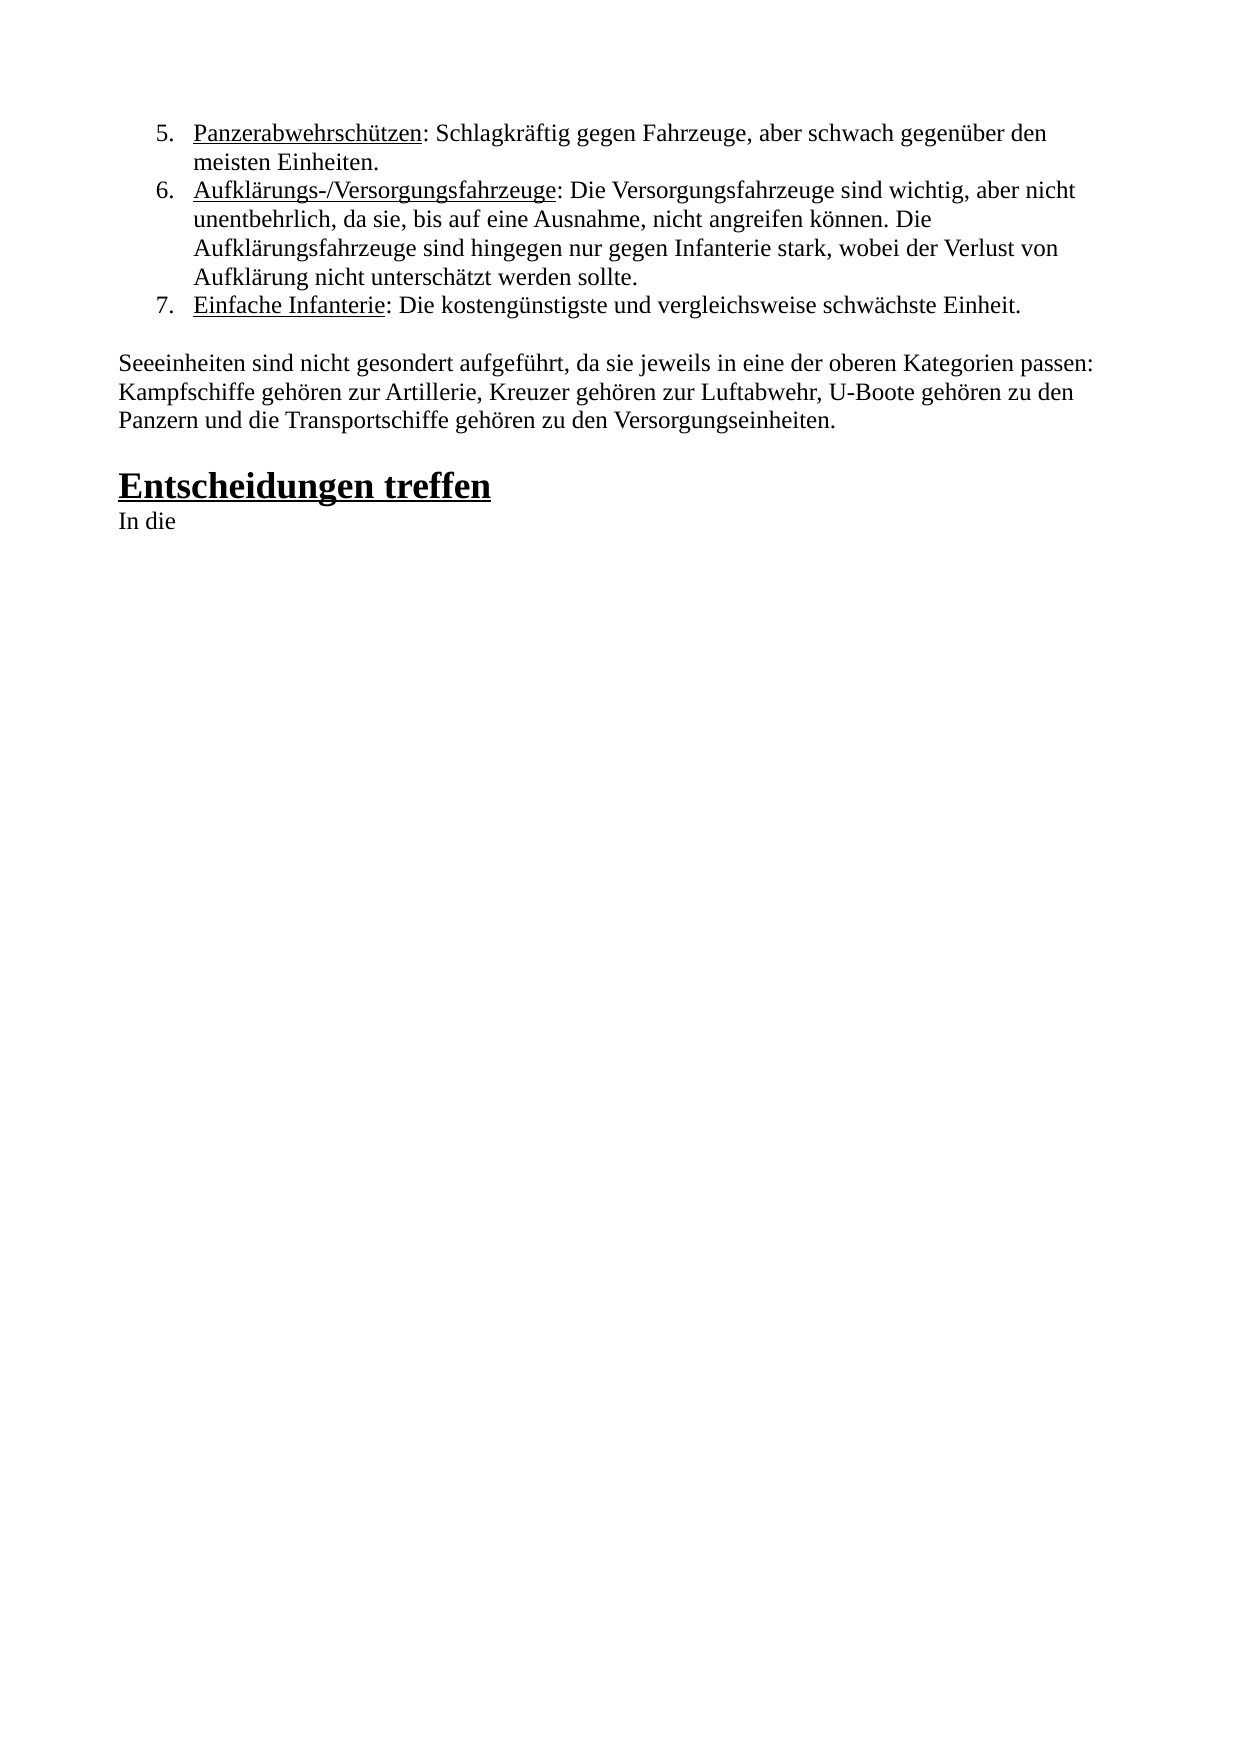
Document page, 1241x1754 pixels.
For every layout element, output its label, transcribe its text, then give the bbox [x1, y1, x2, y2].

list Panzerabwehrschützen: Schlagkräftig gegen Fahrzeuge, aber schwach gegenüber den meisten Einheiten. [156, 118, 1122, 176]
text In die [118, 506, 1122, 535]
list Einfache Infanterie: Die kostengünstigste und vergleichsweise schwächste Einheit. [156, 291, 1122, 319]
text Seeeinheiten sind nicht gesondert aufgeführt, da sie jeweils in eine der oberen Kategorien passen: Kampfschiffe gehören zur Artillerie, Kreuzer gehören zur Luftabwehr, U-Boote gehören zu den Panzern und die Transportschiffe gehören zu den Versorgungseinheiten. [118, 348, 1122, 434]
text Entscheidungen treffen [118, 463, 1122, 506]
list Aufklärungs-/Versorgungsfahrzeuge: Die Versorgungsfahrzeuge sind wichtig, aber nicht unentbehrlich, da sie, bis auf eine Ausnahme, nicht angreifen können. Die Aufklärungsfahrzeuge sind hingegen nur gegen Infanterie stark, wobei der Verlust von Aufklärung nicht unterschätzt werden sollte. [156, 176, 1122, 291]
